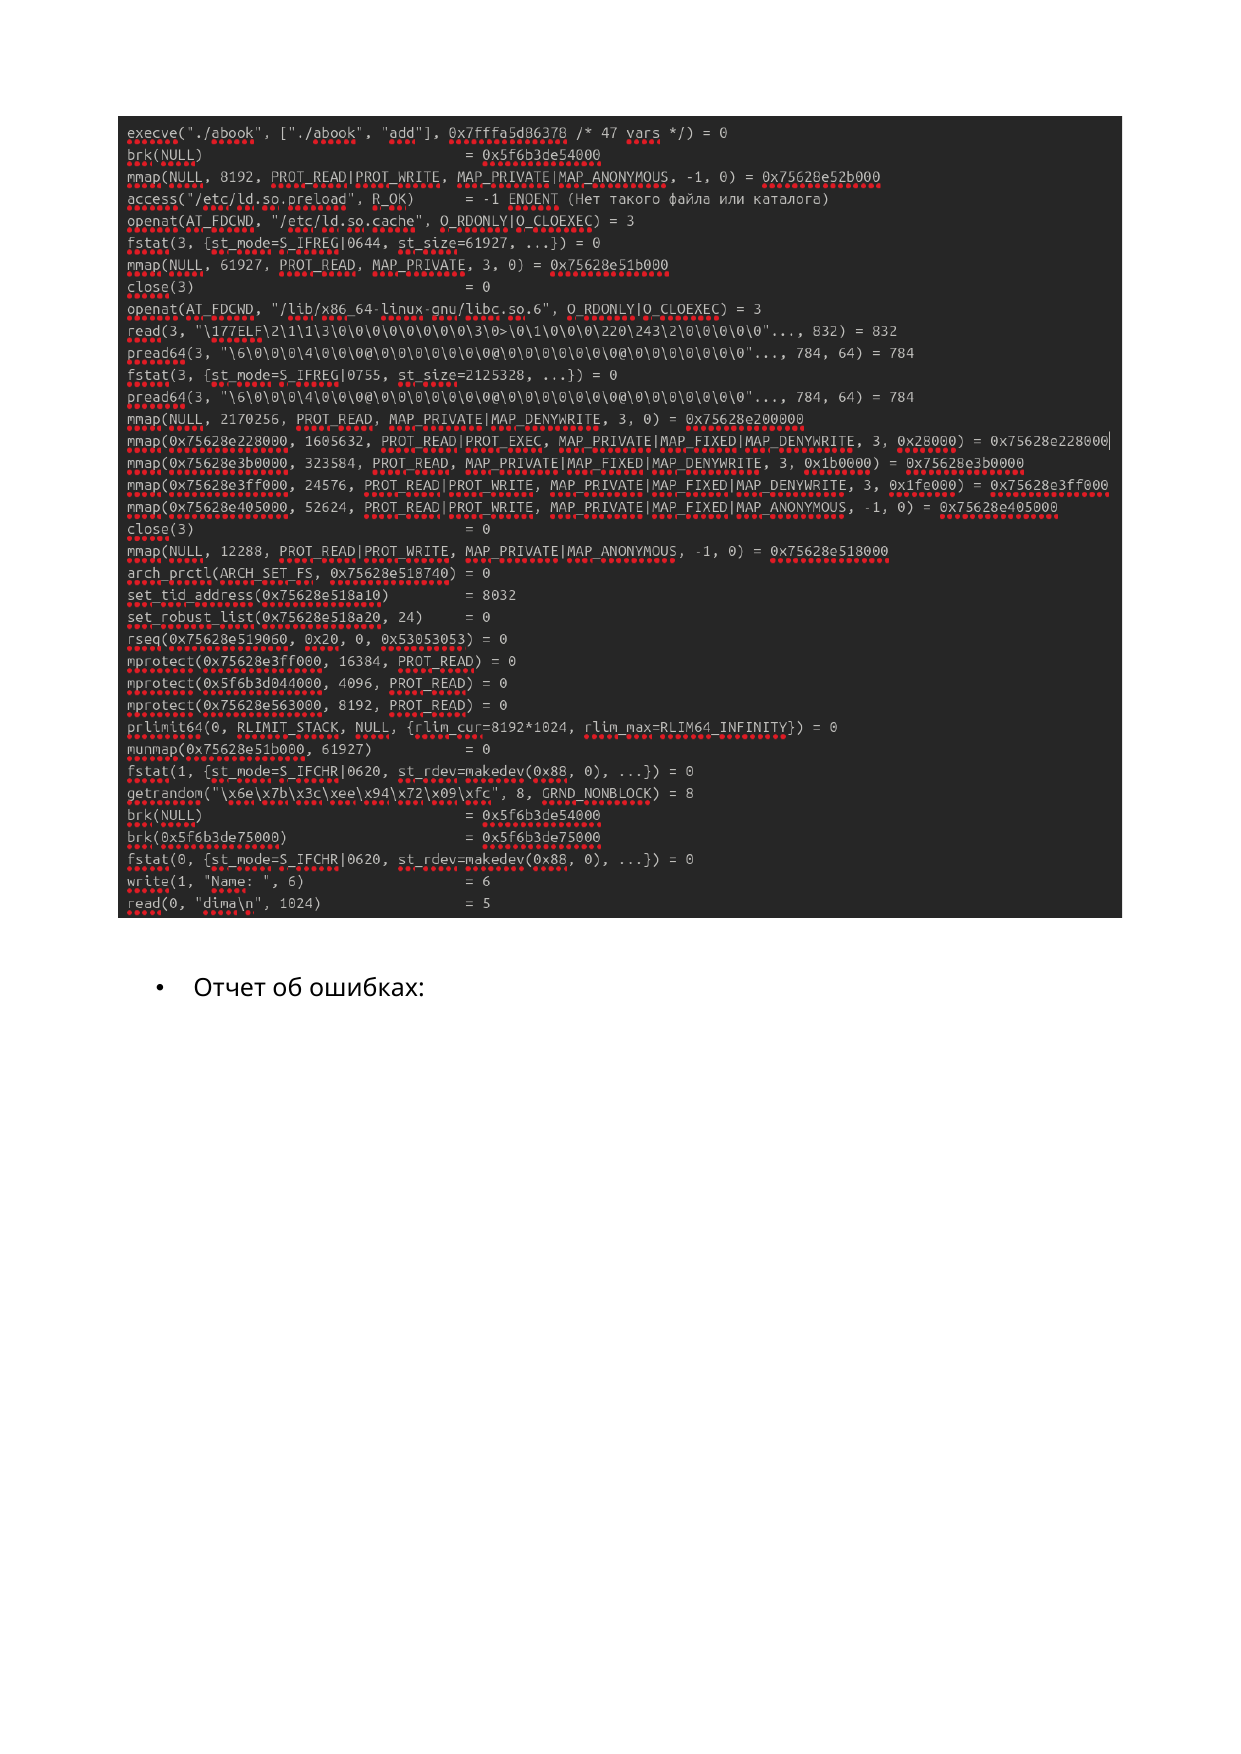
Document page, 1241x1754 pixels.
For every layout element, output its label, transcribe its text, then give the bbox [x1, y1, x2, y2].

picture [118, 116, 1123, 918]
list Отчет об ошибках: [156, 969, 1122, 1003]
